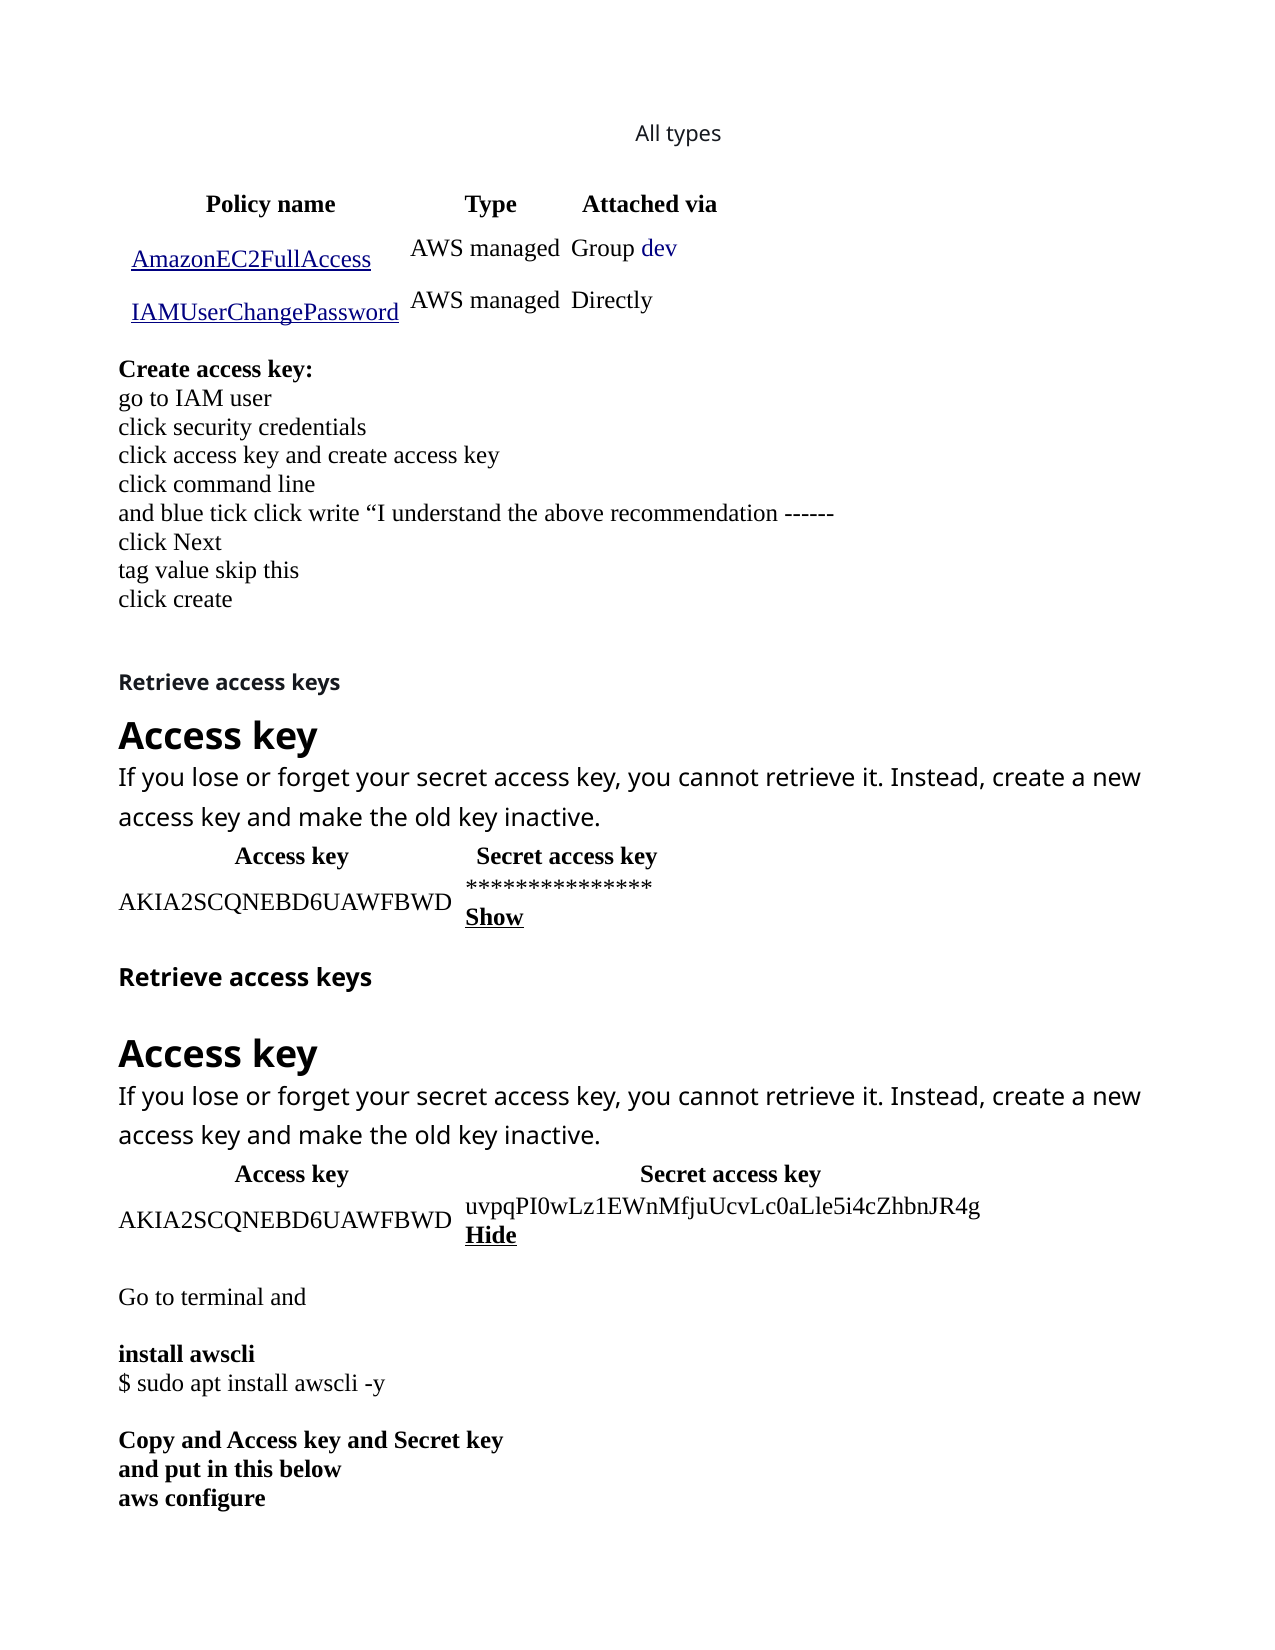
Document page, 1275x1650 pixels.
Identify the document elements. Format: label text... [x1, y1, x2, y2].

text click Next [118, 527, 1157, 555]
table_header Secret access key [465, 838, 668, 873]
text If you lose or forget your secret access key, you cannot retrieve it. Instead, create a new access key and make the old key inactive. [118, 760, 1157, 833]
text install awscli [118, 1339, 1157, 1368]
text click access key and create access key [118, 440, 1157, 469]
text Create access key: [118, 354, 1157, 383]
table_header Secret access key [465, 1157, 996, 1191]
text $ sudo apt install awscli -y [118, 1368, 1157, 1397]
text Retrieve access keys [118, 930, 1157, 993]
text go to IAM user [118, 383, 1157, 412]
text tag value skip this [118, 555, 1157, 584]
table_header Access key [118, 1157, 465, 1191]
table_header Access key [118, 838, 465, 873]
table_cell AWS managed [410, 273, 571, 325]
table_header Attached via [571, 186, 728, 221]
table_cell *************** Show [465, 873, 668, 930]
table_header [118, 186, 131, 221]
table_cell [118, 273, 131, 325]
text and put in this below [118, 1454, 1157, 1483]
subtitle Retrieve access keys [118, 667, 1157, 696]
subtitle Access key [118, 1027, 1157, 1078]
text and blue tick click write “I understand the above recommendation ------ [118, 498, 1157, 527]
table_cell AKIA2SCQNEBD6UAWFBWD [118, 1191, 465, 1249]
table_cell IAMUserChangePassword [131, 273, 410, 325]
text If you lose or forget your secret access key, you cannot retrieve it. Instead, create a new access key and make the old key inactive. [118, 1078, 1157, 1152]
text Go to terminal and [118, 1282, 1157, 1311]
text aws configure [118, 1483, 1157, 1512]
text click create [118, 584, 1157, 613]
table_header Type [410, 186, 571, 221]
text click command line [118, 469, 1157, 498]
text All types [118, 118, 1157, 148]
text Copy and Access key and Secret key [118, 1426, 1157, 1454]
table_cell [118, 221, 131, 273]
table_cell AWS managed [410, 221, 571, 273]
table_header Policy name [131, 186, 410, 221]
table_cell Directly [571, 273, 728, 325]
text click security credentials [118, 412, 1157, 440]
table_cell AKIA2SCQNEBD6UAWFBWD [118, 873, 465, 930]
table_cell uvpqPI0wLz1EWnMfjuUcvLc0aLle5i4cZhbnJR4g Hide [465, 1191, 996, 1249]
table_cell Group dev [571, 221, 728, 273]
table_cell AmazonEC2FullAccess [131, 221, 410, 273]
subtitle Access key [118, 709, 1157, 760]
